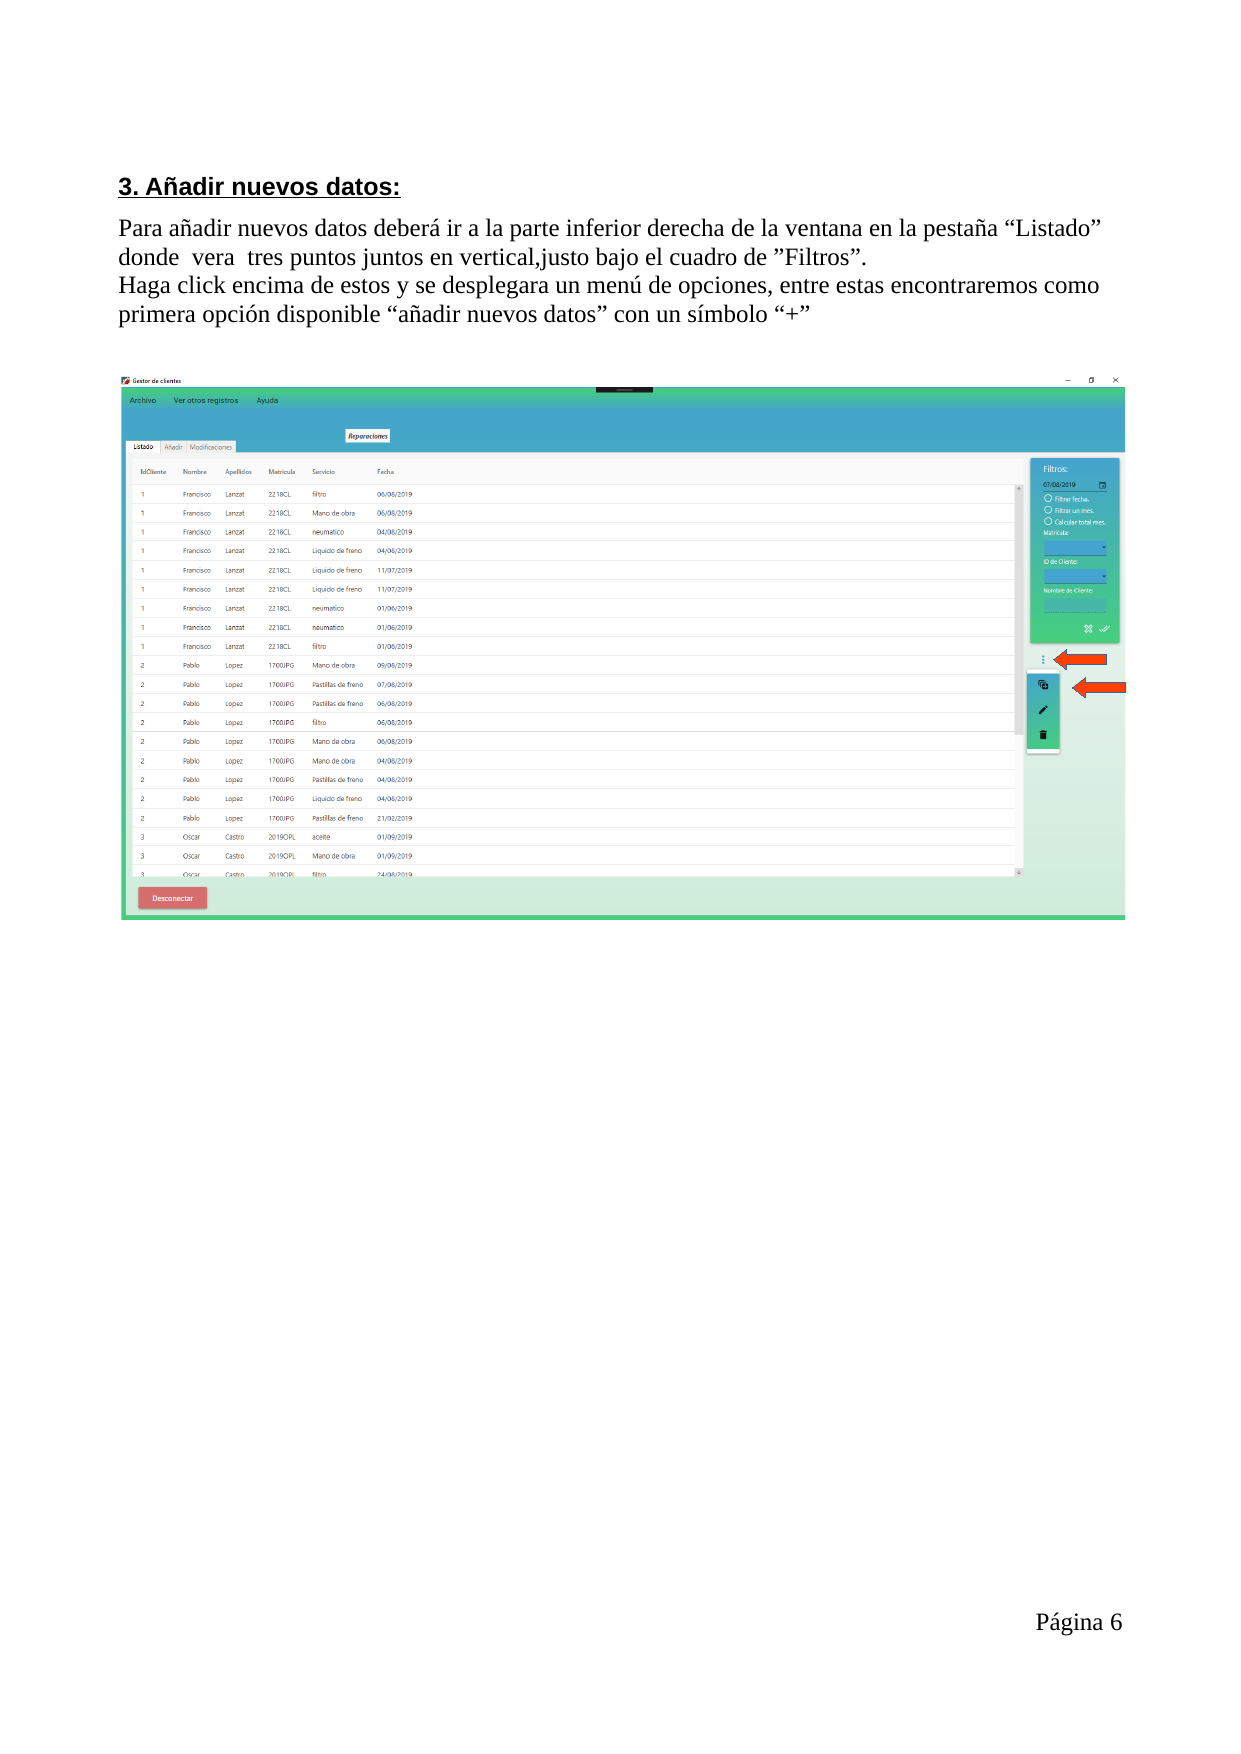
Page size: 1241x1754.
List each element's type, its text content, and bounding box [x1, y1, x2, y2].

text Para añadir nuevos datos deberá ir a la parte inferior derecha de la ventana en la pestaña “Listado” donde vera tres puntos juntos en vertical,justo bajo el cuadro de ”Filtros”. [118, 213, 1122, 271]
picture [121, 375, 1126, 920]
subtitle 3. Añadir nuevos datos: [118, 172, 1122, 201]
text Haga click encima de estos y se desplegara un menú de opciones, entre estas encontraremos como primera opción disponible “añadir nuevos datos” con un símbolo “+” [118, 271, 1122, 328]
